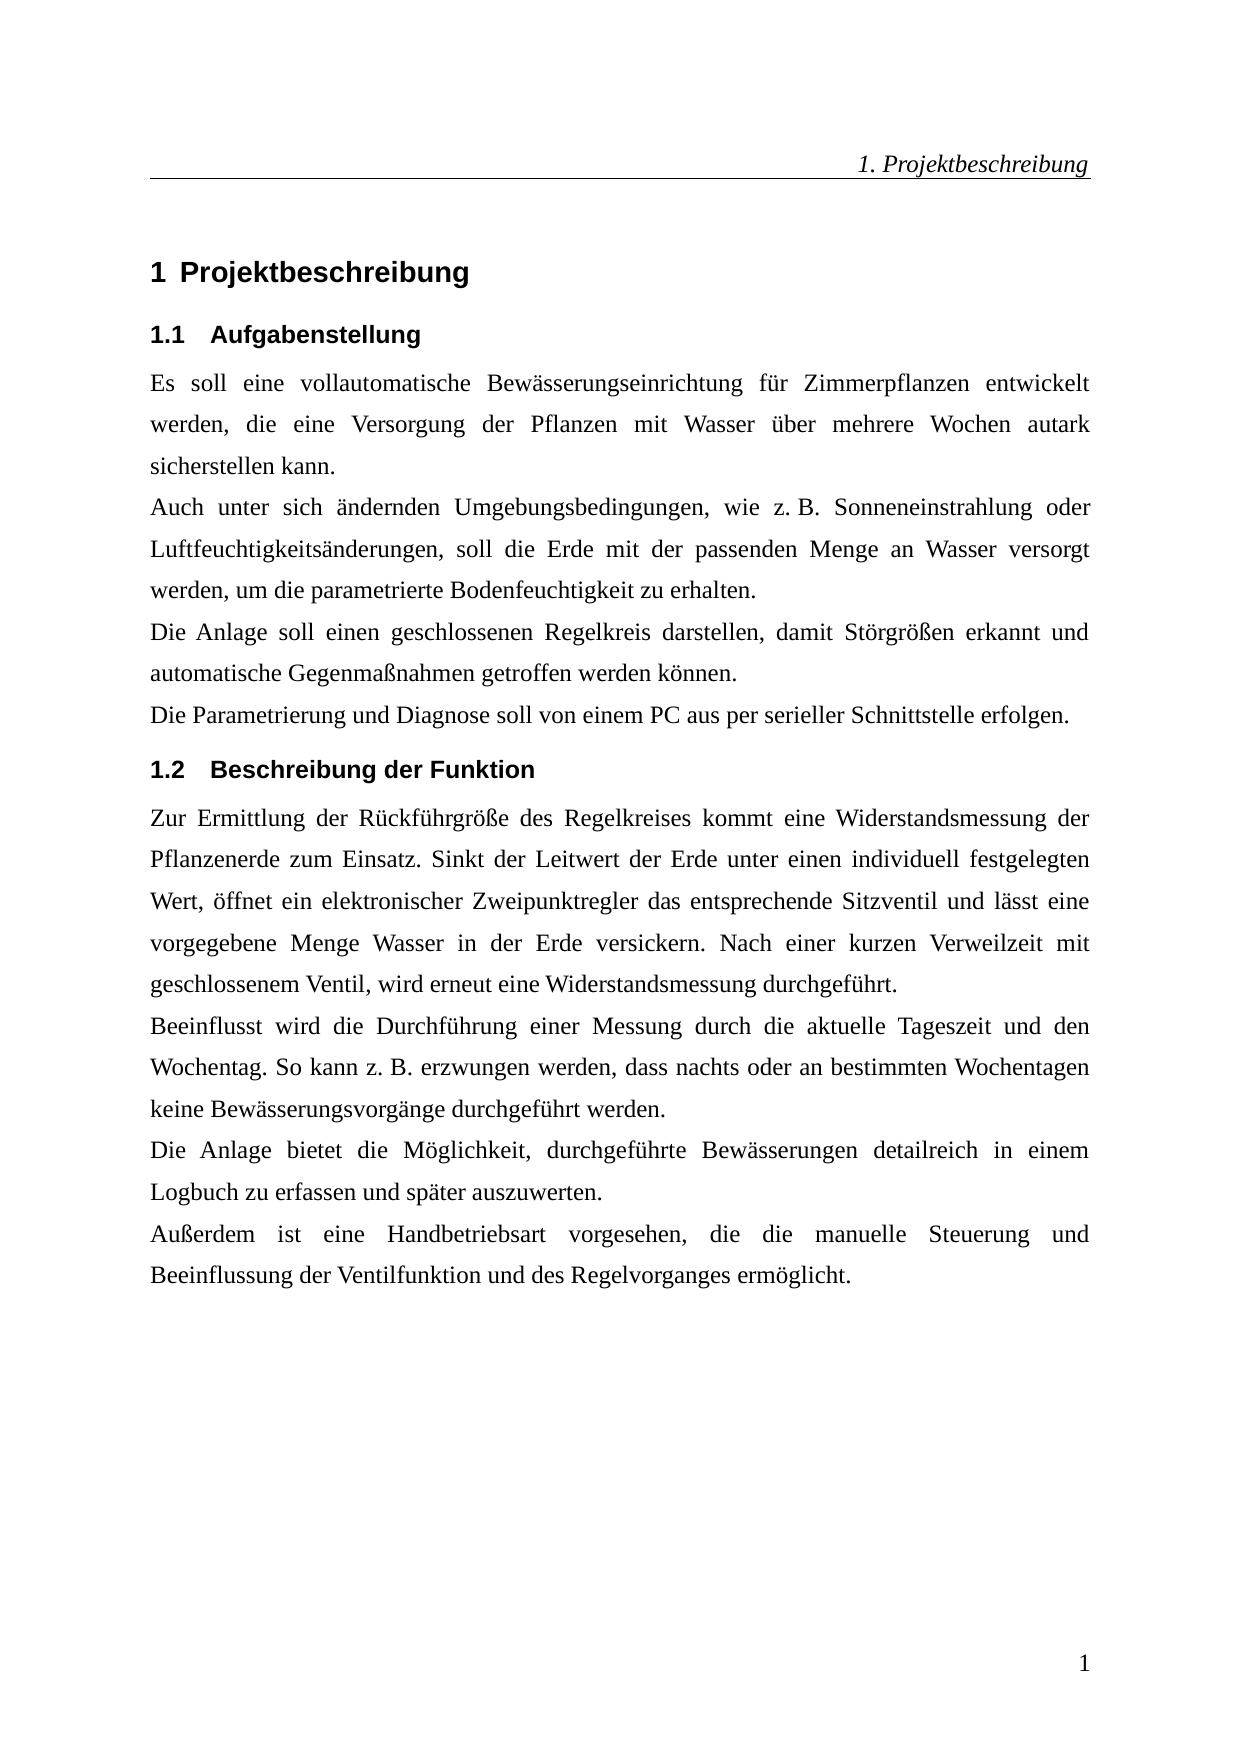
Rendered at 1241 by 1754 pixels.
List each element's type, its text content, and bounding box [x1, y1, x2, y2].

text Die Anlage soll einen geschlossenen Regelkreis darstellen, damit Störgrößen erkannt und automatische Gegenmaßnahmen getroffen werden können. [150, 618, 1091, 687]
text Außerdem ist eine Handbetriebsart vorgesehen, die die manuelle Steuerung und Beeinflussung der Ventilfunktion und des Regelvorganges ermöglicht. [150, 1220, 1091, 1289]
text Auch unter sich ändernden Umgebungsbedingungen, wie z. B. Sonneneinstrahlung oder Luftfeuchtigkeitsänderungen, soll die Erde mit der passenden Menge an Wasser versorgt werden, um die parametrierte Bodenfeuchtigkeit zu erhalten. [150, 493, 1091, 604]
text Es soll eine vollautomatische Bewässerungseinrichtung für Zimmerpflanzen entwickelt werden, die eine Versorgung der Pflanzen mit Wasser über mehrere Wochen autark sicherstellen kann. [150, 369, 1091, 479]
subtitle Aufgabenstellung [150, 320, 1091, 348]
text Die Parametrierung und Diagnose soll von einem PC aus per serieller Schnittstelle erfolgen. [150, 701, 1091, 729]
subtitle Beschreibung der Funktion [150, 756, 1091, 784]
text Die Anlage bietet die Möglichkeit, durchgeführte Bewässerungen detailreich in einem Logbuch zu erfassen und später auszuwerten. [150, 1137, 1091, 1206]
text Zur Ermittlung der Rückführgröße des Regelkreises kommt eine Widerstandsmessung der Pflanzenerde zum Einsatz. Sinkt der Leitwert der Erde unter einen individuell festgelegten Wert, öffnet ein elektronischer Zweipunktregler das entsprechende Sitzventil und lässt eine vorgegebene Menge Wasser in der Erde versickern. Nach einer kurzen Verweilzeit mit geschlossenem Ventil, wird erneut eine Widerstandsmessung durchgeführt. [150, 804, 1091, 998]
subtitle Projektbeschreibung [150, 256, 1091, 289]
text Beeinflusst wird die Durchführung einer Messung durch die aktuelle Tageszeit und den Wochentag. So kann z. B. erzwungen werden, dass nachts oder an bestimmten Wochentagen keine Bewässerungsvorgänge durchgeführt werden. [150, 1012, 1091, 1123]
